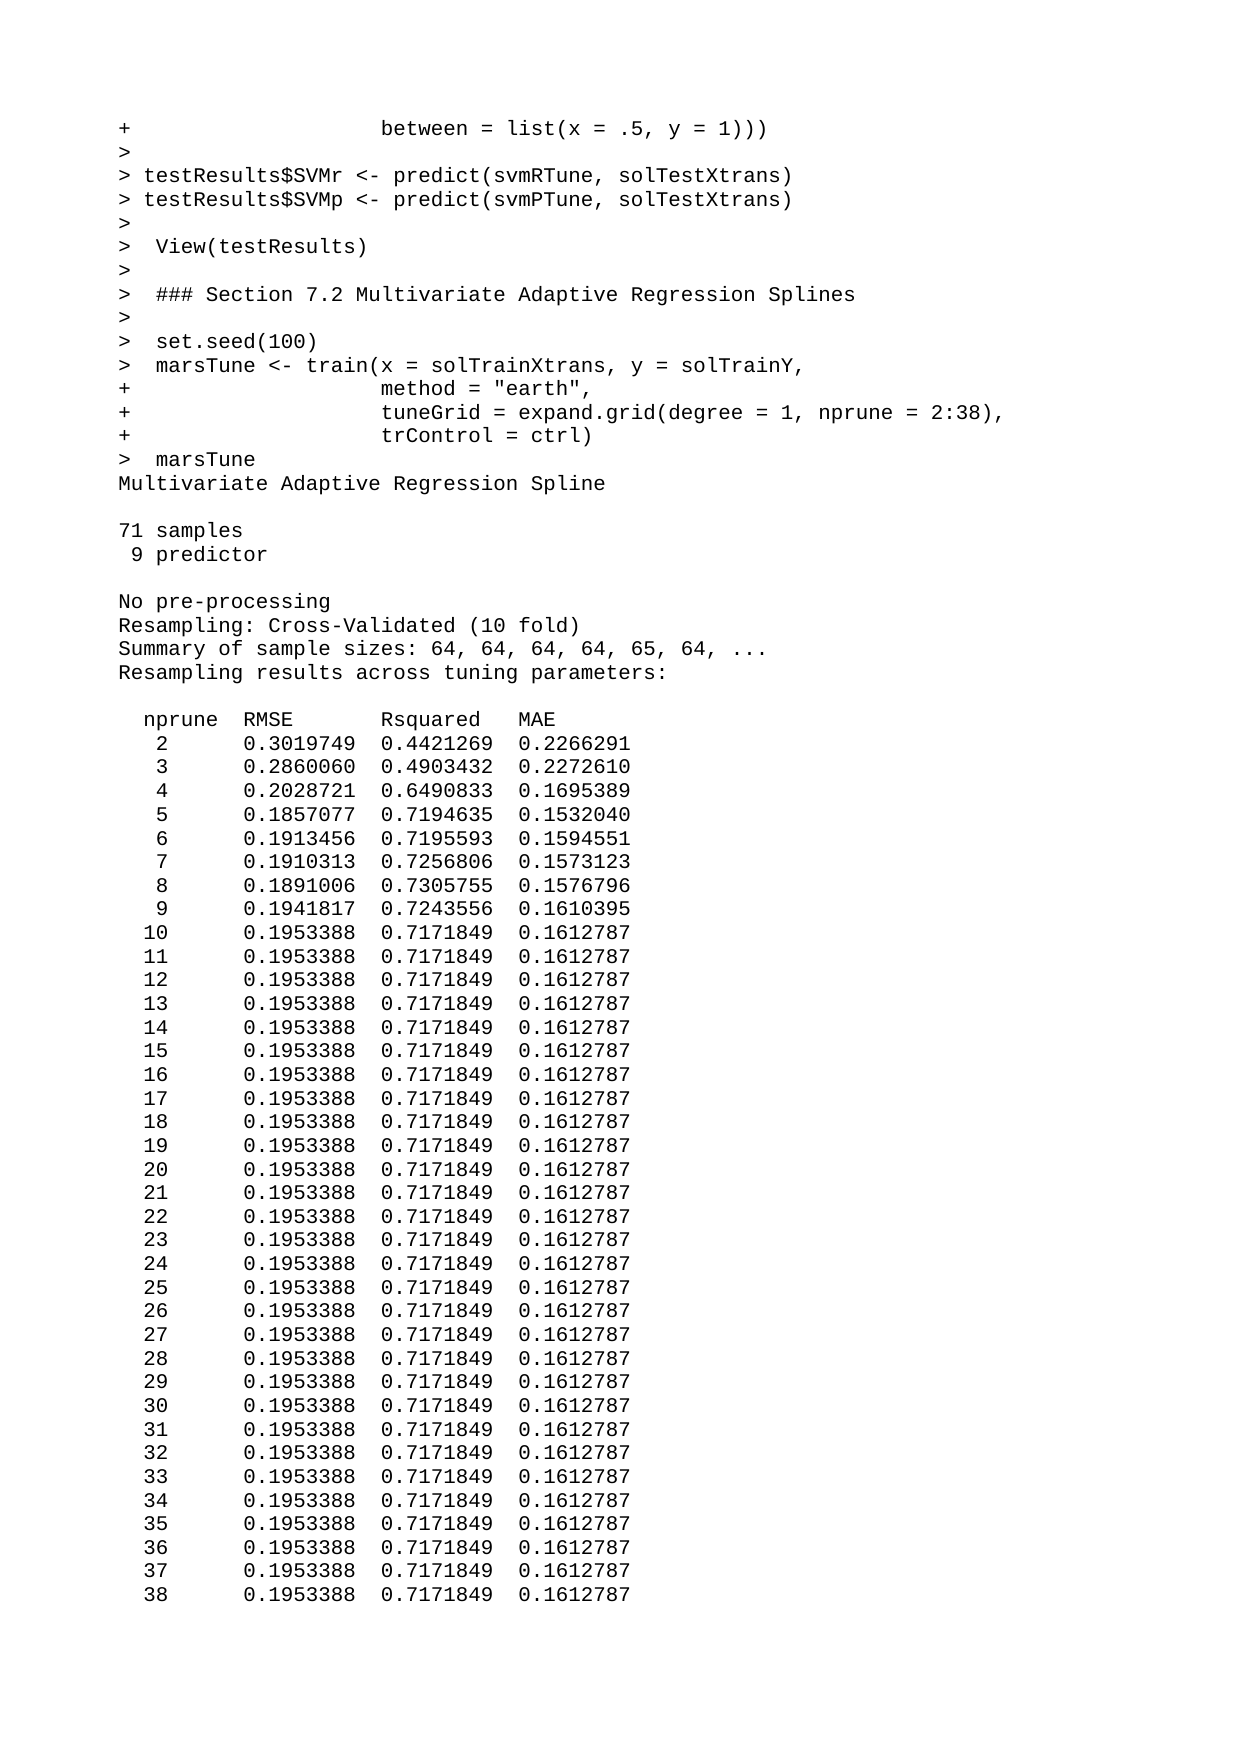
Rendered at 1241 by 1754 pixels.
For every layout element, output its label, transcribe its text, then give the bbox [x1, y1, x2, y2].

text 22 0.1953388 0.7171849 0.1612787 [118, 1206, 1122, 1229]
text 25 0.1953388 0.7171849 0.1612787 [118, 1277, 1122, 1300]
text > ### Section 7.2 Multivariate Adaptive Regression Splines [118, 284, 1122, 307]
text 16 0.1953388 0.7171849 0.1612787 [118, 1064, 1122, 1088]
text Resampling: Cross-Validated (10 fold) [118, 615, 1122, 638]
text > testResults$SVMp <- predict(svmPTune, solTestXtrans) [118, 189, 1122, 213]
text + trControl = ctrl) [118, 426, 1122, 449]
text 24 0.1953388 0.7171849 0.1612787 [118, 1253, 1122, 1277]
text 26 0.1953388 0.7171849 0.1612787 [118, 1300, 1122, 1324]
text nprune RMSE Rsquared MAE [118, 709, 1122, 733]
text 17 0.1953388 0.7171849 0.1612787 [118, 1088, 1122, 1111]
text 30 0.1953388 0.7171849 0.1612787 [118, 1395, 1122, 1419]
text 6 0.1913456 0.7195593 0.1594551 [118, 827, 1122, 851]
text 20 0.1953388 0.7171849 0.1612787 [118, 1158, 1122, 1182]
text 27 0.1953388 0.7171849 0.1612787 [118, 1324, 1122, 1348]
text > testResults$SVMr <- predict(svmRTune, solTestXtrans) [118, 165, 1122, 189]
text 29 0.1953388 0.7171849 0.1612787 [118, 1371, 1122, 1395]
text 8 0.1891006 0.7305755 0.1576796 [118, 875, 1122, 898]
text > [118, 142, 1122, 165]
text 10 0.1953388 0.7171849 0.1612787 [118, 922, 1122, 946]
text > marsTune [118, 449, 1122, 473]
text > View(testResults) [118, 236, 1122, 260]
text 5 0.1857077 0.7194635 0.1532040 [118, 804, 1122, 827]
text 2 0.3019749 0.4421269 0.2266291 [118, 733, 1122, 757]
text 35 0.1953388 0.7171849 0.1612787 [118, 1513, 1122, 1537]
text 4 0.2028721 0.6490833 0.1695389 [118, 780, 1122, 804]
text 38 0.1953388 0.7171849 0.1612787 [118, 1584, 1122, 1608]
text > [118, 260, 1122, 284]
text 34 0.1953388 0.7171849 0.1612787 [118, 1489, 1122, 1513]
text 19 0.1953388 0.7171849 0.1612787 [118, 1135, 1122, 1158]
text Resampling results across tuning parameters: [118, 662, 1122, 686]
text > marsTune <- train(x = solTrainXtrans, y = solTrainY, [118, 354, 1122, 378]
text 36 0.1953388 0.7171849 0.1612787 [118, 1537, 1122, 1561]
text No pre-processing [118, 591, 1122, 615]
text 9 0.1941817 0.7243556 0.1610395 [118, 898, 1122, 922]
text + between = list(x = .5, y = 1))) [118, 118, 1122, 142]
text 12 0.1953388 0.7171849 0.1612787 [118, 969, 1122, 993]
text 32 0.1953388 0.7171849 0.1612787 [118, 1442, 1122, 1466]
text > [118, 307, 1122, 331]
text 18 0.1953388 0.7171849 0.1612787 [118, 1111, 1122, 1135]
text + method = "earth", [118, 378, 1122, 402]
text Summary of sample sizes: 64, 64, 64, 64, 65, 64, ... [118, 638, 1122, 662]
text + tuneGrid = expand.grid(degree = 1, nprune = 2:38), [118, 402, 1122, 426]
text 14 0.1953388 0.7171849 0.1612787 [118, 1017, 1122, 1040]
text 7 0.1910313 0.7256806 0.1573123 [118, 851, 1122, 875]
text 37 0.1953388 0.7171849 0.1612787 [118, 1561, 1122, 1584]
text 15 0.1953388 0.7171849 0.1612787 [118, 1040, 1122, 1064]
text 33 0.1953388 0.7171849 0.1612787 [118, 1466, 1122, 1489]
text 31 0.1953388 0.7171849 0.1612787 [118, 1419, 1122, 1442]
text 23 0.1953388 0.7171849 0.1612787 [118, 1229, 1122, 1253]
text 3 0.2860060 0.4903432 0.2272610 [118, 757, 1122, 780]
text 21 0.1953388 0.7171849 0.1612787 [118, 1182, 1122, 1206]
text > [118, 213, 1122, 236]
text 28 0.1953388 0.7171849 0.1612787 [118, 1348, 1122, 1371]
text > set.seed(100) [118, 331, 1122, 354]
text 9 predictor [118, 544, 1122, 567]
text 71 samples [118, 520, 1122, 544]
text 13 0.1953388 0.7171849 0.1612787 [118, 993, 1122, 1017]
text 11 0.1953388 0.7171849 0.1612787 [118, 946, 1122, 969]
text Multivariate Adaptive Regression Spline [118, 473, 1122, 496]
